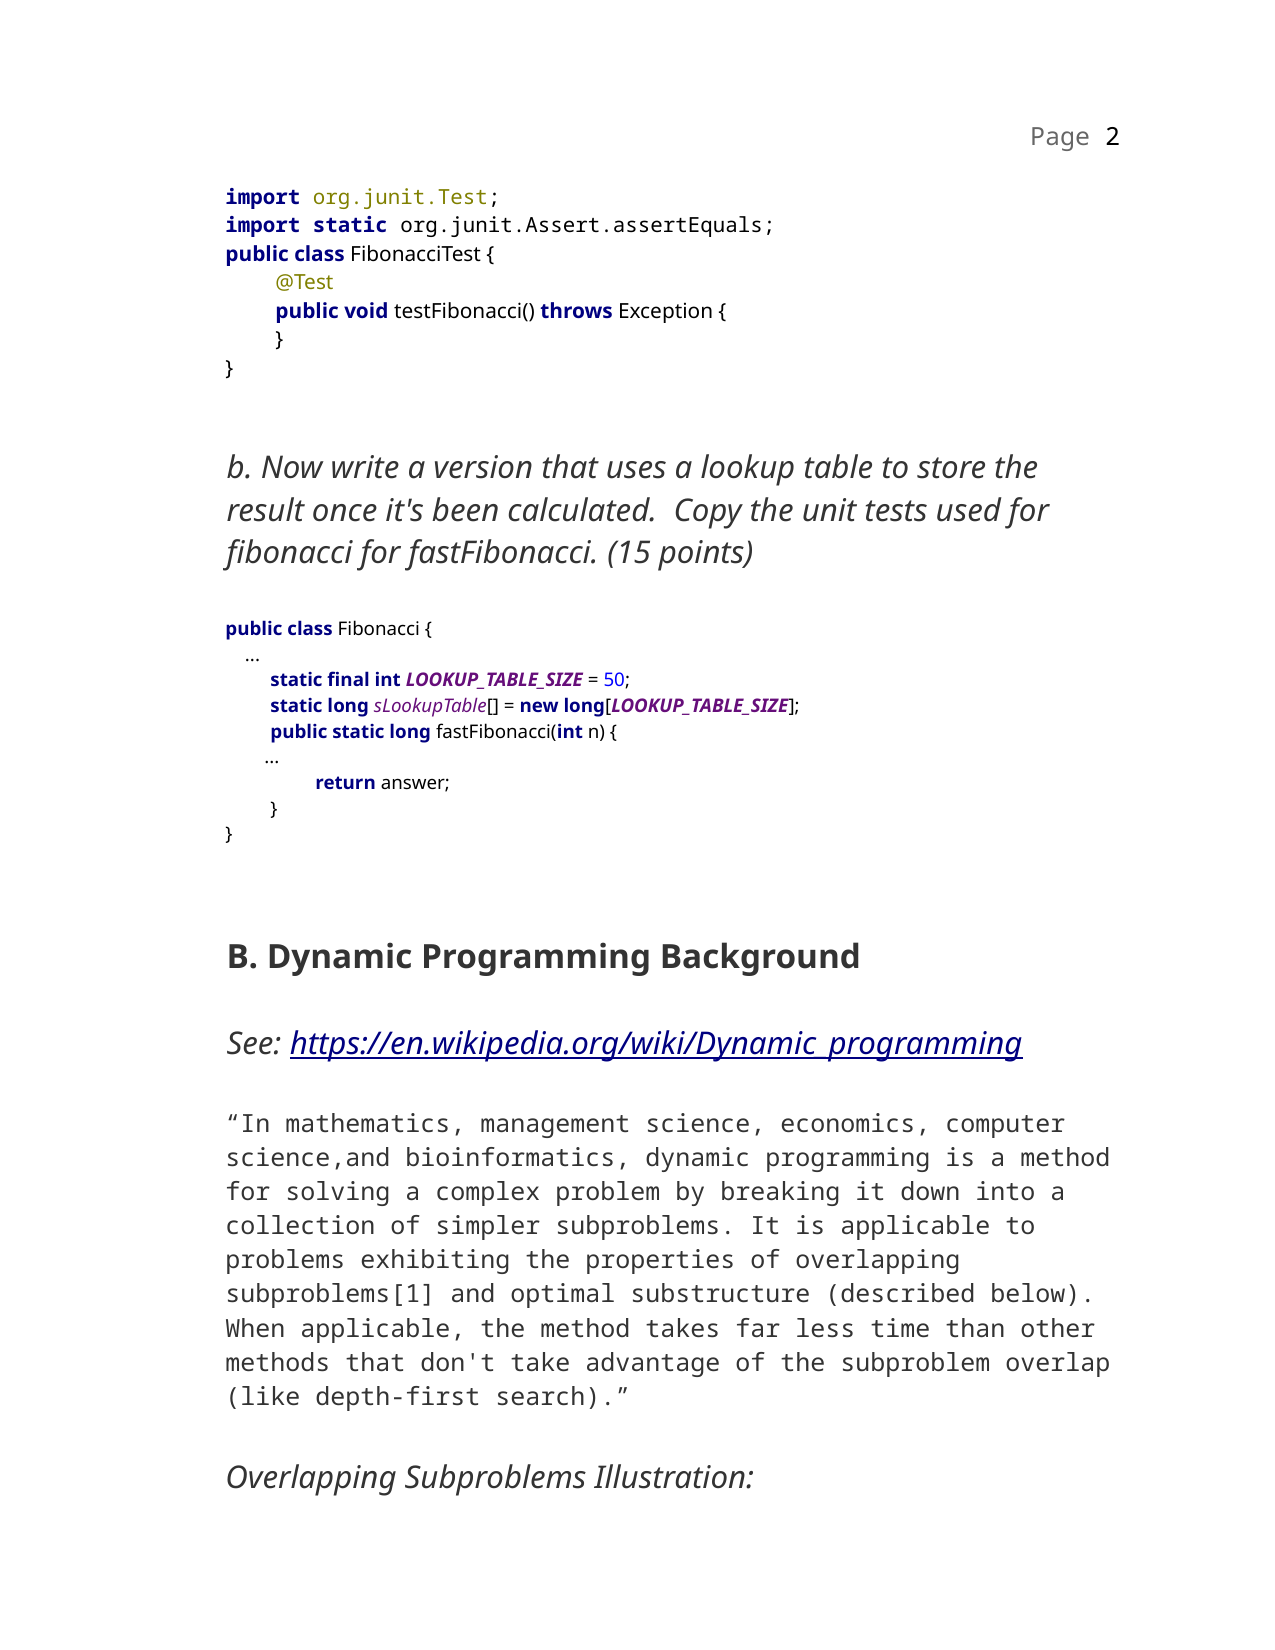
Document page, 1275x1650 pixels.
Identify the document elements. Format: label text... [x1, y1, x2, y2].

text } [225, 821, 1119, 846]
text } [225, 795, 1119, 821]
text @Test [225, 267, 1119, 296]
text Overlapping Subproblems Illustration: [225, 1455, 1119, 1498]
text static final int LOOKUP_TABLE_SIZE = 50; [225, 667, 1119, 692]
text “In mathematics, management science, economics, computer science,and bioinformatics, dynamic programming is a method for solving a complex problem by breaking it down into a collection of simpler subproblems. It is applicable to problems exhibiting the properties of overlapping subproblems[1] and optimal substructure (described below). When applicable, the method takes far less time than other methods that don't take advantage of the subproblem overlap (like depth-first search).” [225, 1106, 1119, 1412]
list See: https://en.wikipedia.org/wiki/Dynamic_programming [189, 1021, 1119, 1063]
text } [225, 324, 1119, 353]
text } [225, 353, 1119, 382]
text import org.junit.Test; [225, 182, 1119, 211]
list b. Now write a version that uses a lookup table to store the result once it's been calculated. Copy the unit tests used for fibonacci for fastFibonacci. (15 points) [189, 445, 1119, 573]
list B. Dynamic Programming Background [189, 933, 1119, 978]
text static long sLookupTable[] = new long[LOOKUP_TABLE_SIZE]; [225, 692, 1119, 718]
text import static org.junit.Assert.assertEquals; [225, 211, 1119, 239]
text ... [225, 744, 1119, 769]
text ... [225, 641, 1119, 667]
text public void testFibonacci() throws Exception { [225, 296, 1119, 324]
text public static long fastFibonacci(int n) { [225, 718, 1119, 744]
text public class Fibonacci { [225, 616, 1119, 641]
text return answer; [225, 769, 1119, 795]
text public class FibonacciTest { [225, 239, 1119, 267]
